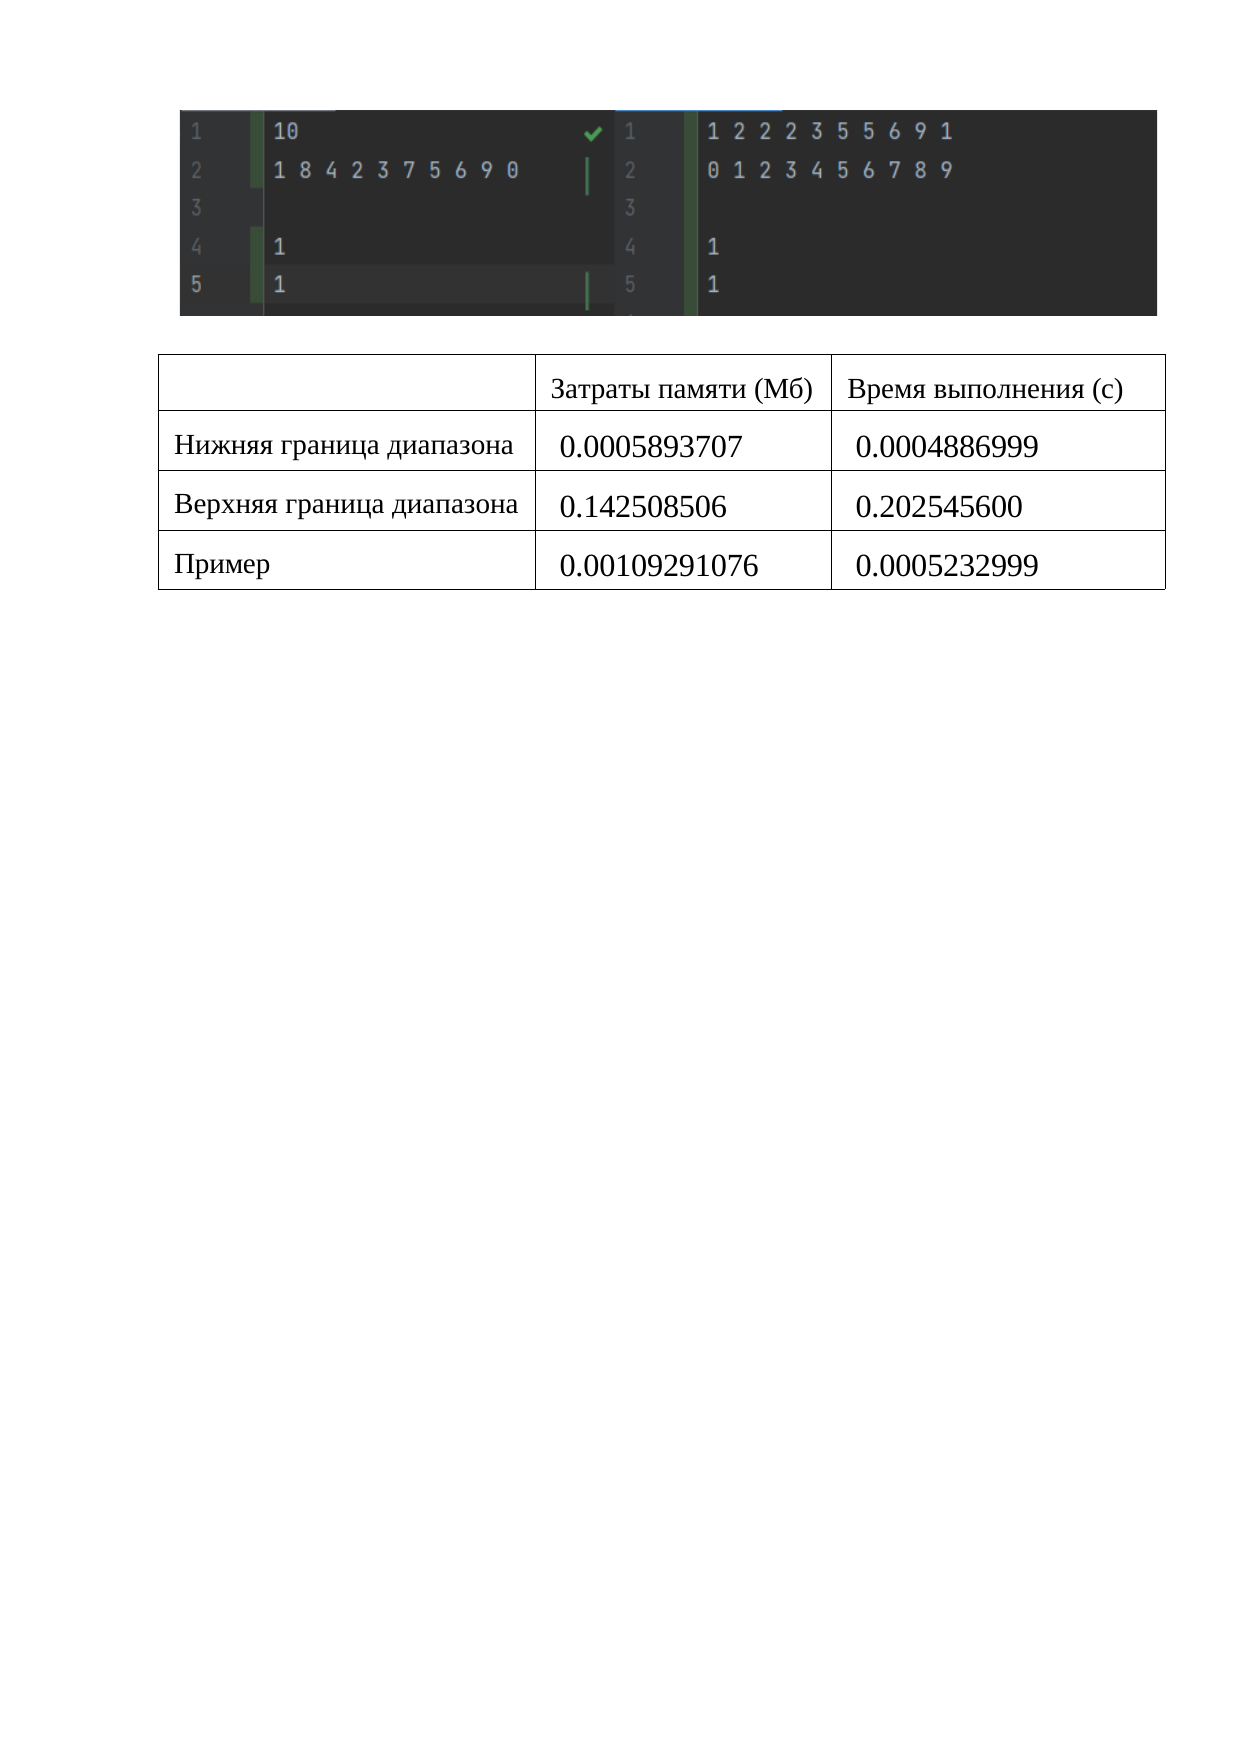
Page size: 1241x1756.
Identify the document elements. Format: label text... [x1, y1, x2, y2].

table_header [159, 355, 535, 410]
table_cell Пример [159, 531, 535, 589]
table_header Время выполнения (с) [832, 355, 1165, 410]
table_cell 0.0005232999 [832, 531, 1165, 589]
table_cell Верхняя граница диапазона [159, 471, 535, 530]
table_cell 0.0004886999 [832, 411, 1165, 470]
table_header Затраты памяти (Мб) [536, 355, 831, 410]
table_cell 0.142508506 [536, 471, 831, 530]
table_cell 0.202545600 [832, 471, 1165, 530]
picture [179, 110, 1158, 316]
table_cell 0.0005893707 [536, 411, 831, 470]
table_cell 0.00109291076 [536, 531, 831, 589]
table_cell Нижняя граница диапазона [159, 411, 535, 470]
